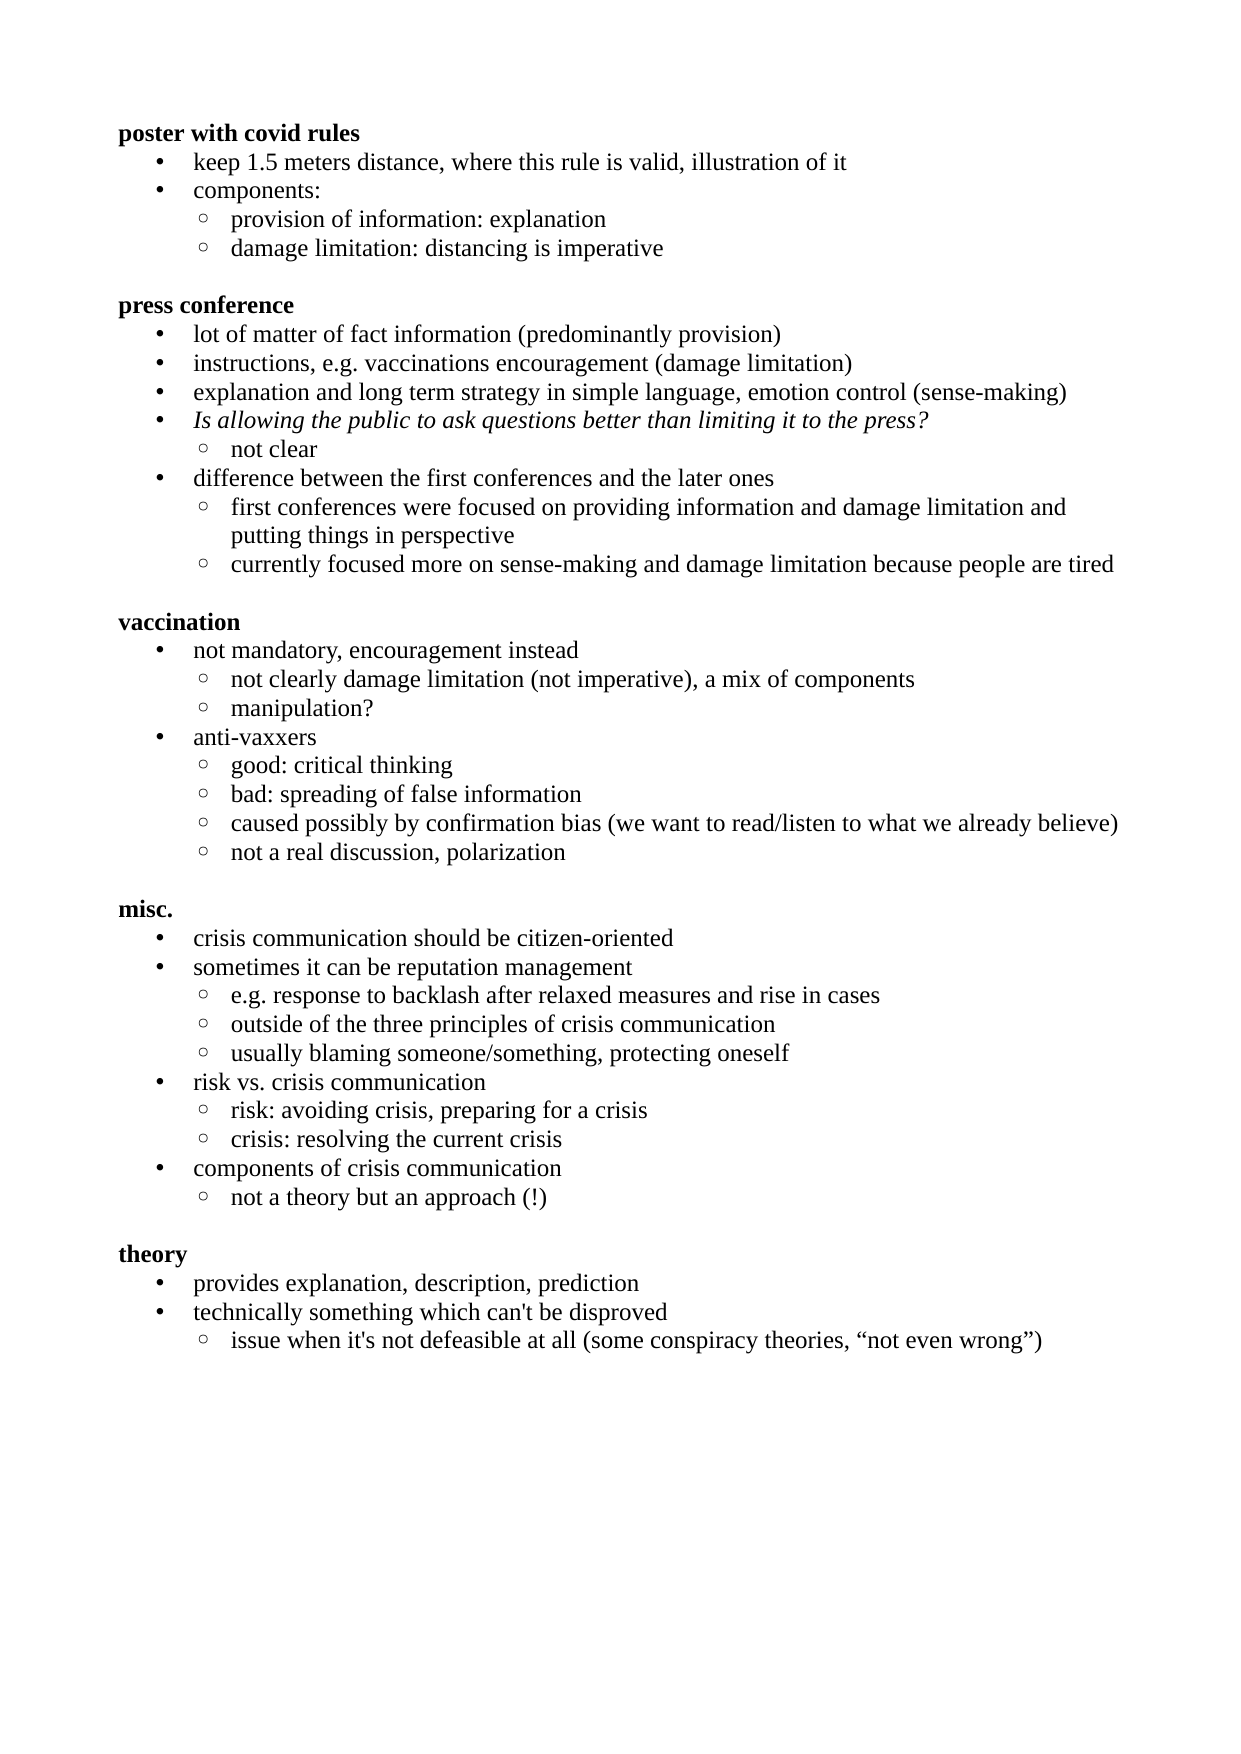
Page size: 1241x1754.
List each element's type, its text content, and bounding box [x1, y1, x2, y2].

list Is allowing the public to ask questions better than limiting it to the press? [156, 406, 1122, 434]
list manipulation? [193, 693, 1122, 722]
list risk: avoiding crisis, preparing for a crisis [193, 1096, 1122, 1124]
list not mandatory, encouragement instead [156, 636, 1122, 664]
list issue when it's not defeasible at all (some conspiracy theories, “not even wrong”) [193, 1326, 1122, 1354]
list not a theory but an approach (!) [193, 1182, 1122, 1211]
list risk vs. crisis communication [156, 1067, 1122, 1096]
text vaccination [118, 607, 1122, 636]
list provides explanation, description, prediction [156, 1268, 1122, 1297]
text poster with covid rules [118, 118, 1122, 147]
list bad: spreading of false information [193, 779, 1122, 808]
list not clear [193, 434, 1122, 463]
list anti-vaxxers [156, 722, 1122, 751]
text misc. [118, 894, 1122, 923]
list components: [156, 176, 1122, 204]
list difference between the first conferences and the later ones [156, 463, 1122, 492]
text theory [118, 1239, 1122, 1268]
list first conferences were focused on providing information and damage limitation and putting things in perspective [193, 492, 1122, 549]
list e.g. response to backlash after relaxed measures and rise in cases [193, 981, 1122, 1009]
list damage limitation: distancing is imperative [193, 233, 1122, 262]
list crisis communication should be citizen-oriented [156, 923, 1122, 952]
list sometimes it can be reputation management [156, 952, 1122, 981]
list components of crisis communication [156, 1153, 1122, 1182]
list crisis: resolving the current crisis [193, 1124, 1122, 1153]
list not a real discussion, polarization [193, 837, 1122, 866]
list instructions, e.g. vaccinations encouragement (damage limitation) [156, 348, 1122, 377]
list keep 1.5 meters distance, where this rule is valid, illustration of it [156, 147, 1122, 176]
list provision of information: explanation [193, 204, 1122, 233]
list outside of the three principles of crisis communication [193, 1009, 1122, 1038]
list technically something which can't be disproved [156, 1297, 1122, 1326]
list not clearly damage limitation (not imperative), a mix of components [193, 664, 1122, 693]
list explanation and long term strategy in simple language, emotion control (sense-making) [156, 377, 1122, 406]
list usually blaming someone/something, protecting oneself [193, 1038, 1122, 1067]
list currently focused more on sense-making and damage limitation because people are tired [193, 549, 1122, 578]
list good: critical thinking [193, 751, 1122, 779]
text press conference [118, 291, 1122, 319]
list caused possibly by confirmation bias (we want to read/listen to what we already believe) [193, 808, 1122, 837]
list lot of matter of fact information (predominantly provision) [156, 319, 1122, 348]
